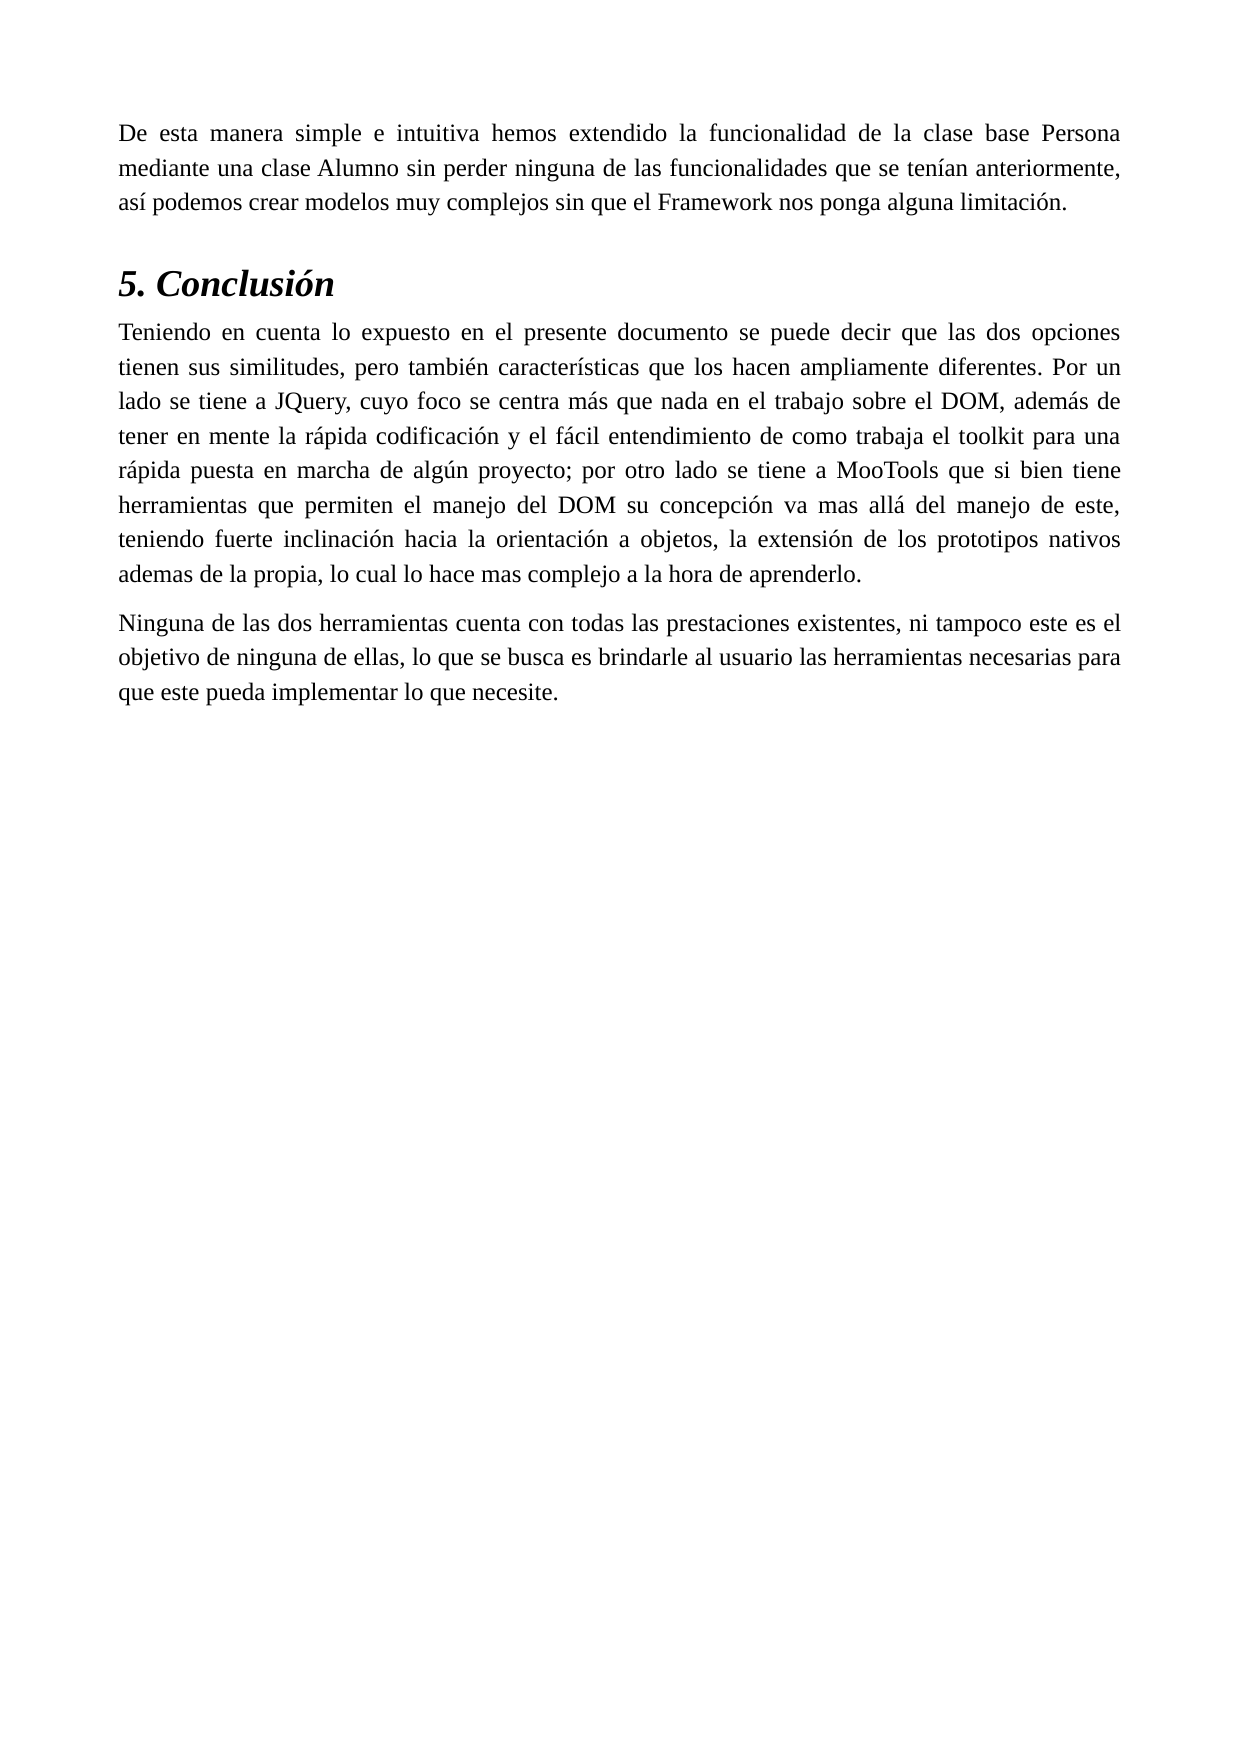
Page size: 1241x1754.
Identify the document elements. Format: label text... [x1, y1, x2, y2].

text De esta manera simple e intuitiva hemos extendido la funcionalidad de la clase base Persona mediante una clase Alumno sin perder ninguna de las funcionalidades que se tenían anteriormente, así podemos crear modelos muy complejos sin que el Framework nos ponga alguna limitación. [118, 118, 1122, 216]
text Teniendo en cuenta lo expuesto en el presente documento se puede decir que las dos opciones tienen sus similitudes, pero también características que los hacen ampliamente diferentes. Por un lado se tiene a JQuery, cuyo foco se centra más que nada en el trabajo sobre el DOM, además de tener en mente la rápida codificación y el fácil entendimiento de como trabaja el toolkit para una rápida puesta en marcha de algún proyecto; por otro lado se tiene a MooTools que si bien tiene herramientas que permiten el manejo del DOM su concepción va mas allá del manejo de este, teniendo fuerte inclinación hacia la orientación a objetos, la extensión de los prototipos nativos ademas de la propia, lo cual lo hace mas complejo a la hora de aprenderlo. [118, 317, 1122, 587]
text Ninguna de las dos herramientas cuenta con todas las prestaciones existentes, ni tampoco este es el objetivo de ninguna de ellas, lo que se busca es brindarle al usuario las herramientas necesarias para que este pueda implementar lo que necesite. [118, 608, 1122, 705]
subtitle 5. Conclusión [118, 261, 1122, 305]
